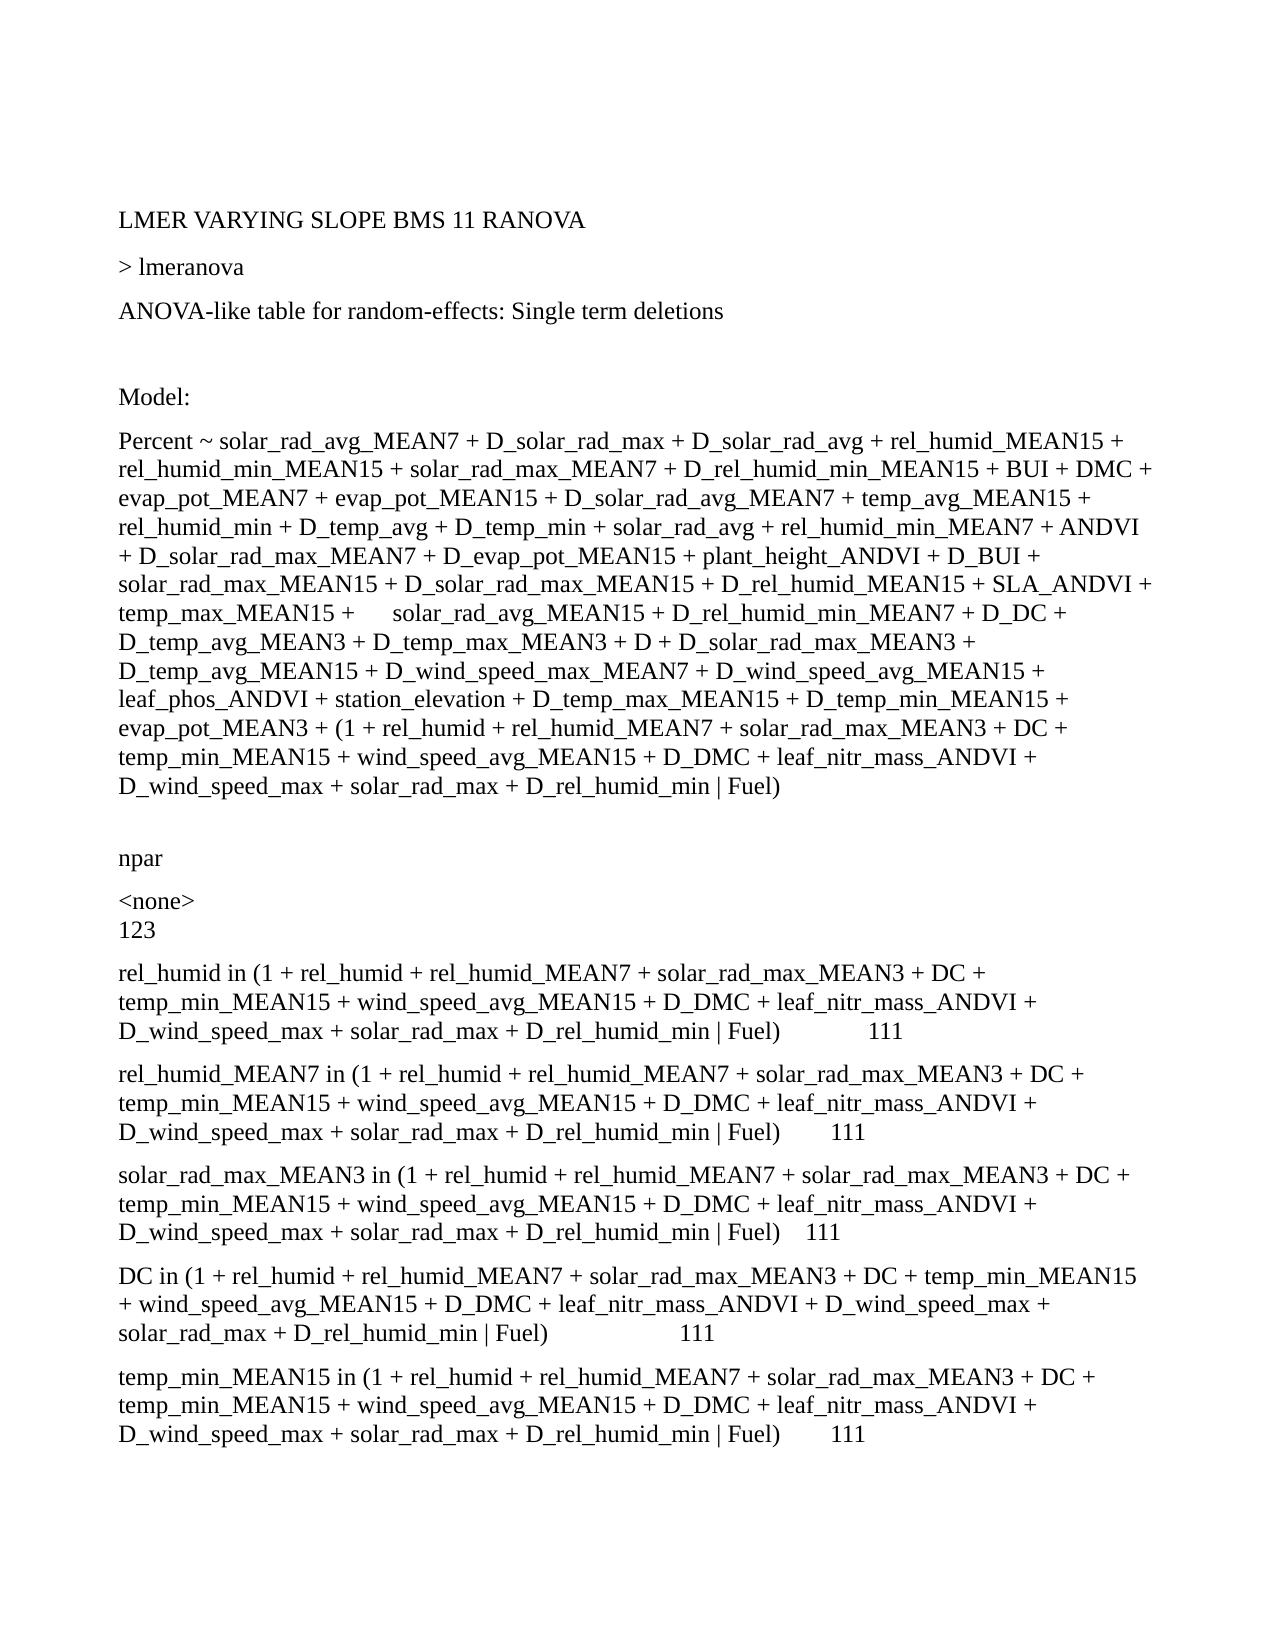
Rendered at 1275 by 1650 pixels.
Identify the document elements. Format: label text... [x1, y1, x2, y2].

text solar_rad_max_MEAN3 in (1 + rel_humid + rel_humid_MEAN7 + solar_rad_max_MEAN3 + DC + temp_min_MEAN15 + wind_speed_avg_MEAN15 + D_DMC + leaf_nitr_mass_ANDVI + D_wind_speed_max + solar_rad_max + D_rel_humid_min | Fuel) 111 [118, 1160, 1157, 1246]
text > lmeranova [118, 252, 1157, 281]
text npar [118, 814, 1157, 872]
text ANOVA-like table for random-effects: Single term deletions [118, 296, 1157, 324]
text temp_min_MEAN15 in (1 + rel_humid + rel_humid_MEAN7 + solar_rad_max_MEAN3 + DC + temp_min_MEAN15 + wind_speed_avg_MEAN15 + D_DMC + leaf_nitr_mass_ANDVI + D_wind_speed_max + solar_rad_max + D_rel_humid_min | Fuel) 111 [118, 1362, 1157, 1448]
text LMER VARYING SLOPE BMS 11 RANOVA [118, 205, 1157, 233]
text rel_humid_MEAN7 in (1 + rel_humid + rel_humid_MEAN7 + solar_rad_max_MEAN3 + DC + temp_min_MEAN15 + wind_speed_avg_MEAN15 + D_DMC + leaf_nitr_mass_ANDVI + D_wind_speed_max + solar_rad_max + D_rel_humid_min | Fuel) 111 [118, 1059, 1157, 1145]
text Model: [118, 382, 1157, 411]
text <none> 123 [118, 886, 1157, 944]
text rel_humid in (1 + rel_humid + rel_humid_MEAN7 + solar_rad_max_MEAN3 + DC + temp_min_MEAN15 + wind_speed_avg_MEAN15 + D_DMC + leaf_nitr_mass_ANDVI + D_wind_speed_max + solar_rad_max + D_rel_humid_min | Fuel) 111 [118, 958, 1157, 1044]
text Percent ~ solar_rad_avg_MEAN7 + D_solar_rad_max + D_solar_rad_avg + rel_humid_MEAN15 + rel_humid_min_MEAN15 + solar_rad_max_MEAN7 + D_rel_humid_min_MEAN15 + BUI + DMC + evap_pot_MEAN7 + evap_pot_MEAN15 + D_solar_rad_avg_MEAN7 + temp_avg_MEAN15 + rel_humid_min + D_temp_avg + D_temp_min + solar_rad_avg + rel_humid_min_MEAN7 + ANDVI + D_solar_rad_max_MEAN7 + D_evap_pot_MEAN15 + plant_height_ANDVI + D_BUI + solar_rad_max_MEAN15 + D_solar_rad_max_MEAN15 + D_rel_humid_MEAN15 + SLA_ANDVI + temp_max_MEAN15 + solar_rad_avg_MEAN15 + D_rel_humid_min_MEAN7 + D_DC + D_temp_avg_MEAN3 + D_temp_max_MEAN3 + D + D_solar_rad_max_MEAN3 + D_temp_avg_MEAN15 + D_wind_speed_max_MEAN7 + D_wind_speed_avg_MEAN15 + leaf_phos_ANDVI + station_elevation + D_temp_max_MEAN15 + D_temp_min_MEAN15 + evap_pot_MEAN3 + (1 + rel_humid + rel_humid_MEAN7 + solar_rad_max_MEAN3 + DC + temp_min_MEAN15 + wind_speed_avg_MEAN15 + D_DMC + leaf_nitr_mass_ANDVI + D_wind_speed_max + solar_rad_max + D_rel_humid_min | Fuel) [118, 426, 1157, 799]
text DC in (1 + rel_humid + rel_humid_MEAN7 + solar_rad_max_MEAN3 + DC + temp_min_MEAN15 + wind_speed_avg_MEAN15 + D_DMC + leaf_nitr_mass_ANDVI + D_wind_speed_max + solar_rad_max + D_rel_humid_min | Fuel) 111 [118, 1261, 1157, 1347]
